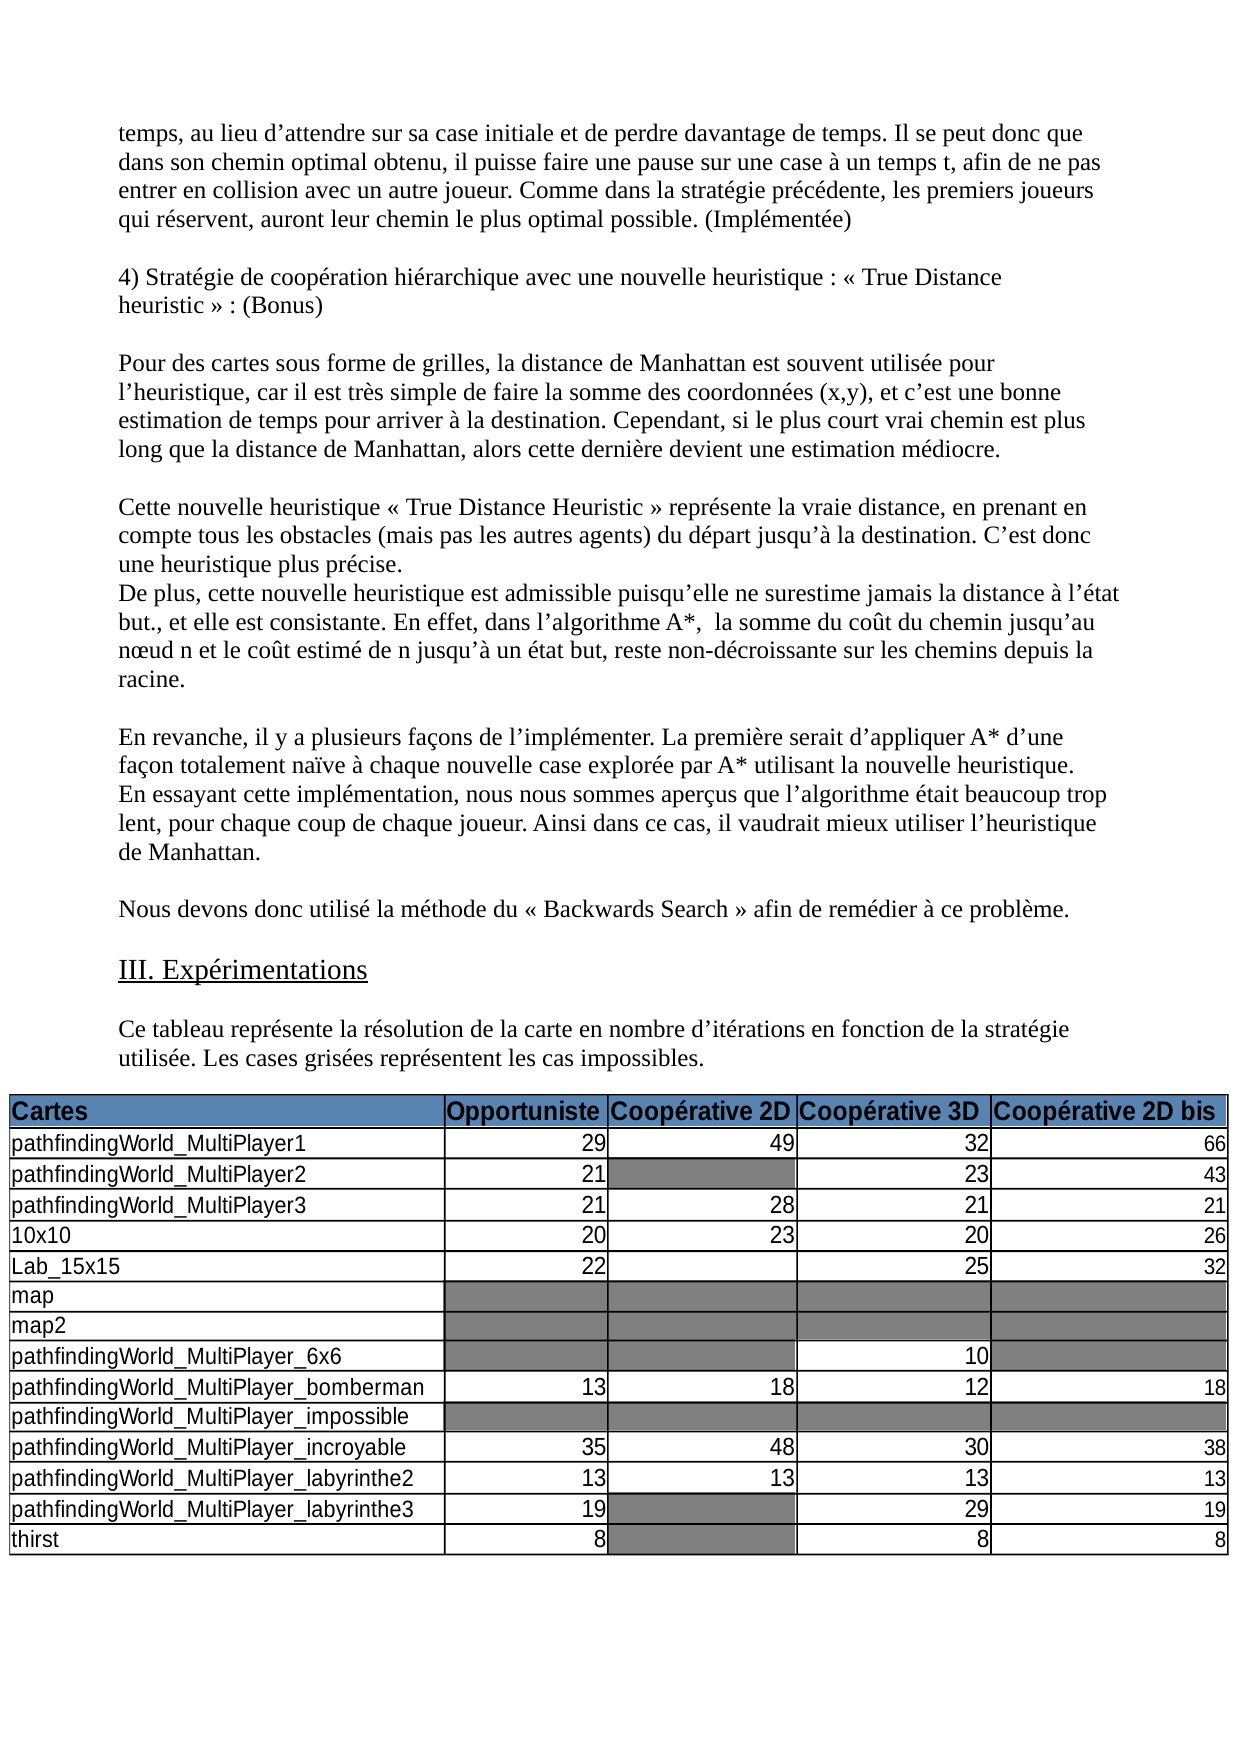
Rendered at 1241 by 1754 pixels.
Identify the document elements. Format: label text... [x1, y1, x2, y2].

text En essayant cette implémentation, nous nous sommes aperçus que l’algorithme était beaucoup trop lent, pour chaque coup de chaque joueur. Ainsi dans ce cas, il vaudrait mieux utiliser l’heuristique de Manhattan. [118, 779, 1122, 866]
text temps, au lieu d’attendre sur sa case initiale et de perdre davantage de temps. Il se peut donc que dans son chemin optimal obtenu, il puisse faire une pause sur une case à un temps t, afin de ne pas entrer en collision avec un autre joueur. Comme dans la stratégie précédente, les premiers joueurs qui réservent, auront leur chemin le plus optimal possible. (Implémentée) [118, 118, 1122, 233]
text Cette nouvelle heuristique « True Distance Heuristic » représente la vraie distance, en prenant en compte tous les obstacles (mais pas les autres agents) du départ jusqu’à la destination. C’est donc une heuristique plus précise. [118, 492, 1122, 578]
text De plus, cette nouvelle heuristique est admissible puisqu’elle ne surestime jamais la distance à l’état but., et elle est consistante. En effet, dans l’algorithme A*, la somme du coût du chemin jusqu’au nœud n et le coût estimé de n jusqu’à un état but, reste non-décroissante sur les chemins depuis la racine. [118, 578, 1122, 693]
text Ce tableau représente la résolution de la carte en nombre d’itérations en fonction de la stratégie utilisée. Les cases grisées représentent les cas impossibles. [118, 1014, 1122, 1072]
text III. Expérimentations [118, 952, 1122, 985]
text En revanche, il y a plusieurs façons de l’implémenter. La première serait d’appliquer A* d’une façon totalement naïve à chaque nouvelle case explorée par A* utilisant la nouvelle heuristique. [118, 722, 1122, 779]
text Pour des cartes sous forme de grilles, la distance de Manhattan est souvent utilisée pour l’heuristique, car il est très simple de faire la somme des coordonnées (x,y), et c’est une bonne estimation de temps pour arriver à la destination. Cependant, si le plus court vrai chemin est plus long que la distance de Manhattan, alors cette dernière devient une estimation médiocre. [118, 348, 1122, 463]
text 4) Stratégie de coopération hiérarchique avec une nouvelle heuristique : « True Distance heuristic » : (Bonus) [118, 262, 1122, 319]
text Nous devons donc utilisé la méthode du « Backwards Search » afin de remédier à ce problème. [118, 894, 1122, 923]
